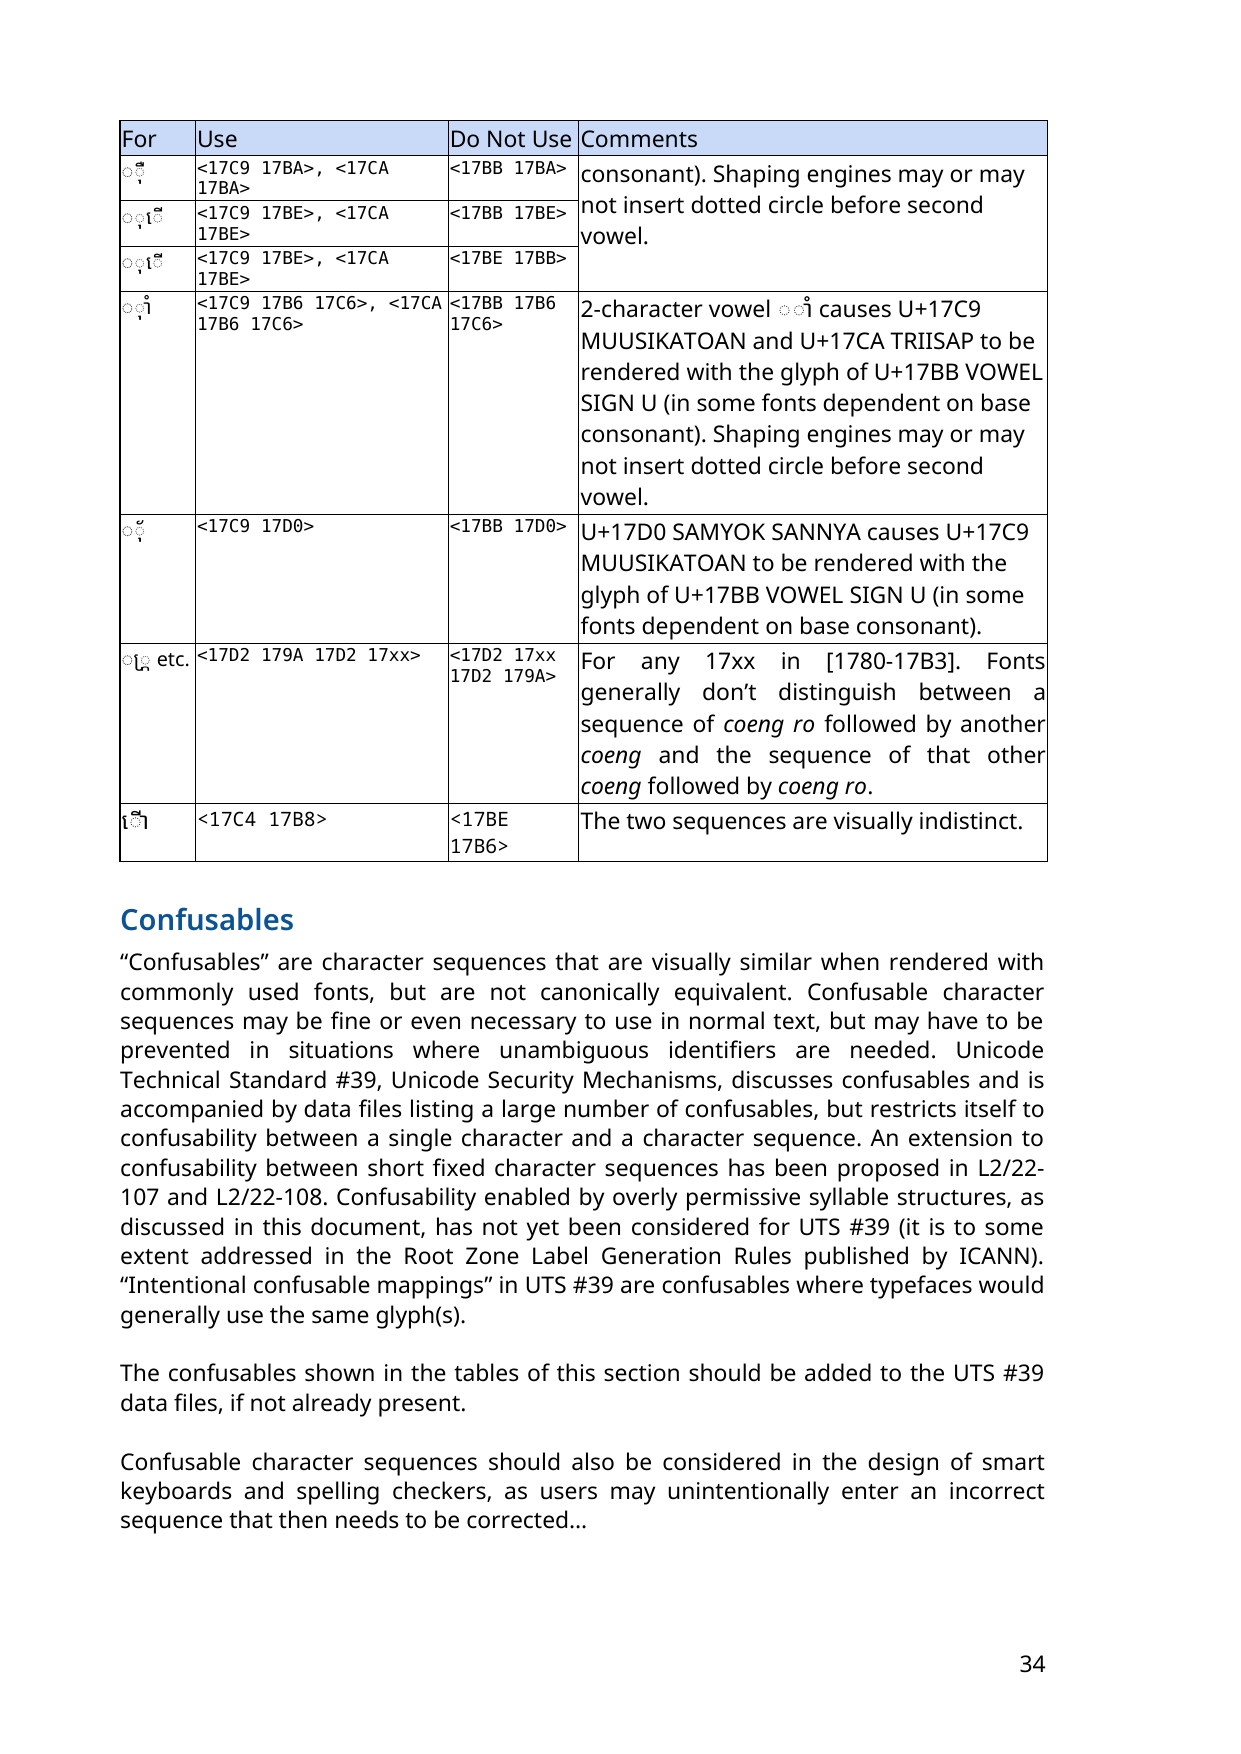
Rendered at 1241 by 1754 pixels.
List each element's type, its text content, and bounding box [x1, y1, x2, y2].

table_cell <17D2 17xx 17D2 179A> [449, 644, 578, 803]
table_cell <17C9 17B6 17C6>, <17CA 17B6 17C6> [196, 292, 448, 513]
table_cell U+17D0 SAMYOK SANNYA causes U+17C9 MUUSIKATOAN to be rendered with the glyph of U+17BB VOWEL SIGN U (in some fonts dependent on base consonant). [579, 515, 1047, 642]
text “Confusables” are character sequences that are visually similar when rendered with commonly used fonts, but are not canonically equivalent. Confusable character sequences may be fine or even necessary to use in normal text, but may have to be prevented in situations where unambiguous identifiers are needed. Unicode Technical Standard #39, Unicode Security Mechanisms, discusses confusables and is accompanied by data files listing a large number of confusables, but restricts itself to confusability between a single character and a character sequence. An extension to confusability between short fixed character sequences has been proposed in L2/22-107 and L2/22-108. Confusability enabled by overly permissive syllable structures, as discussed in this document, has not yet been considered for UTS #39 (it is to some extent addressed in the Root Zone Label Generation Rules published by ICANN). “Intentional confusable mappings” in UTS #39 are confusables where typefaces would generally use the same glyph(s). [120, 947, 1046, 1329]
table_cell ◌្ក្រ etc. [121, 644, 195, 803]
table_cell <17BB 17BA> [449, 156, 578, 200]
table_cell ◌ុើ [121, 247, 195, 291]
table_header Comments [579, 121, 1047, 155]
text The confusables shown in the tables of this section should be added to the UTS #39 data files, if not already present. [120, 1358, 1046, 1417]
table_cell For any 17xx in [1780-17B3]. Fonts generally don’t distinguish between a sequence of coeng ro followed by another coeng and the sequence of that other coeng followed by coeng ro. [579, 644, 1047, 803]
table_header Use [196, 121, 448, 155]
table_cell The two sequences are visually indistinct. [579, 804, 1047, 861]
table_cell <17C9 17BA>, <17CA 17BA> [196, 156, 448, 200]
text Confusable character sequences should also be considered in the design of smart keyboards and spelling checkers, as users may unintentionally enter an incorrect sequence that then needs to be corrected… [120, 1447, 1046, 1535]
table_cell ◌ុឺ [121, 156, 195, 200]
table_header Do Not Use [449, 121, 578, 155]
table_header For [121, 121, 195, 155]
table_cell <17C4 17B8> [196, 804, 448, 861]
table_cell <17BE 17BB> [449, 247, 578, 291]
table_cell ◌ុាំ [121, 292, 195, 513]
table_cell ◌ុើ [121, 201, 195, 246]
subtitle Confusables [120, 899, 1046, 939]
table_cell <17BE 17B6> [449, 804, 578, 861]
table_cell <17BB 17D0> [449, 515, 578, 642]
table_cell <17BB 17B6 17C6> [449, 292, 578, 513]
table_cell ើា [121, 804, 195, 861]
table_cell <17C9 17BE>, <17CA 17BE> [196, 201, 448, 246]
table_cell <17D2 179A 17D2 17xx> [196, 644, 448, 803]
table_cell ◌ុ័ [121, 515, 195, 642]
table_cell <17C9 17D0> [196, 515, 448, 642]
table_cell 2-character vowel ◌ាំ causes U+17C9 MUUSIKATOAN and U+17CA TRIISAP to be rendered with the glyph of U+17BB VOWEL SIGN U (in some fonts dependent on base consonant). Shaping engines may or may not insert dotted circle before second vowel. [579, 292, 1047, 513]
table_cell <17BB 17BE> [449, 201, 578, 246]
table_cell <17C9 17BE>, <17CA 17BE> [196, 247, 448, 291]
